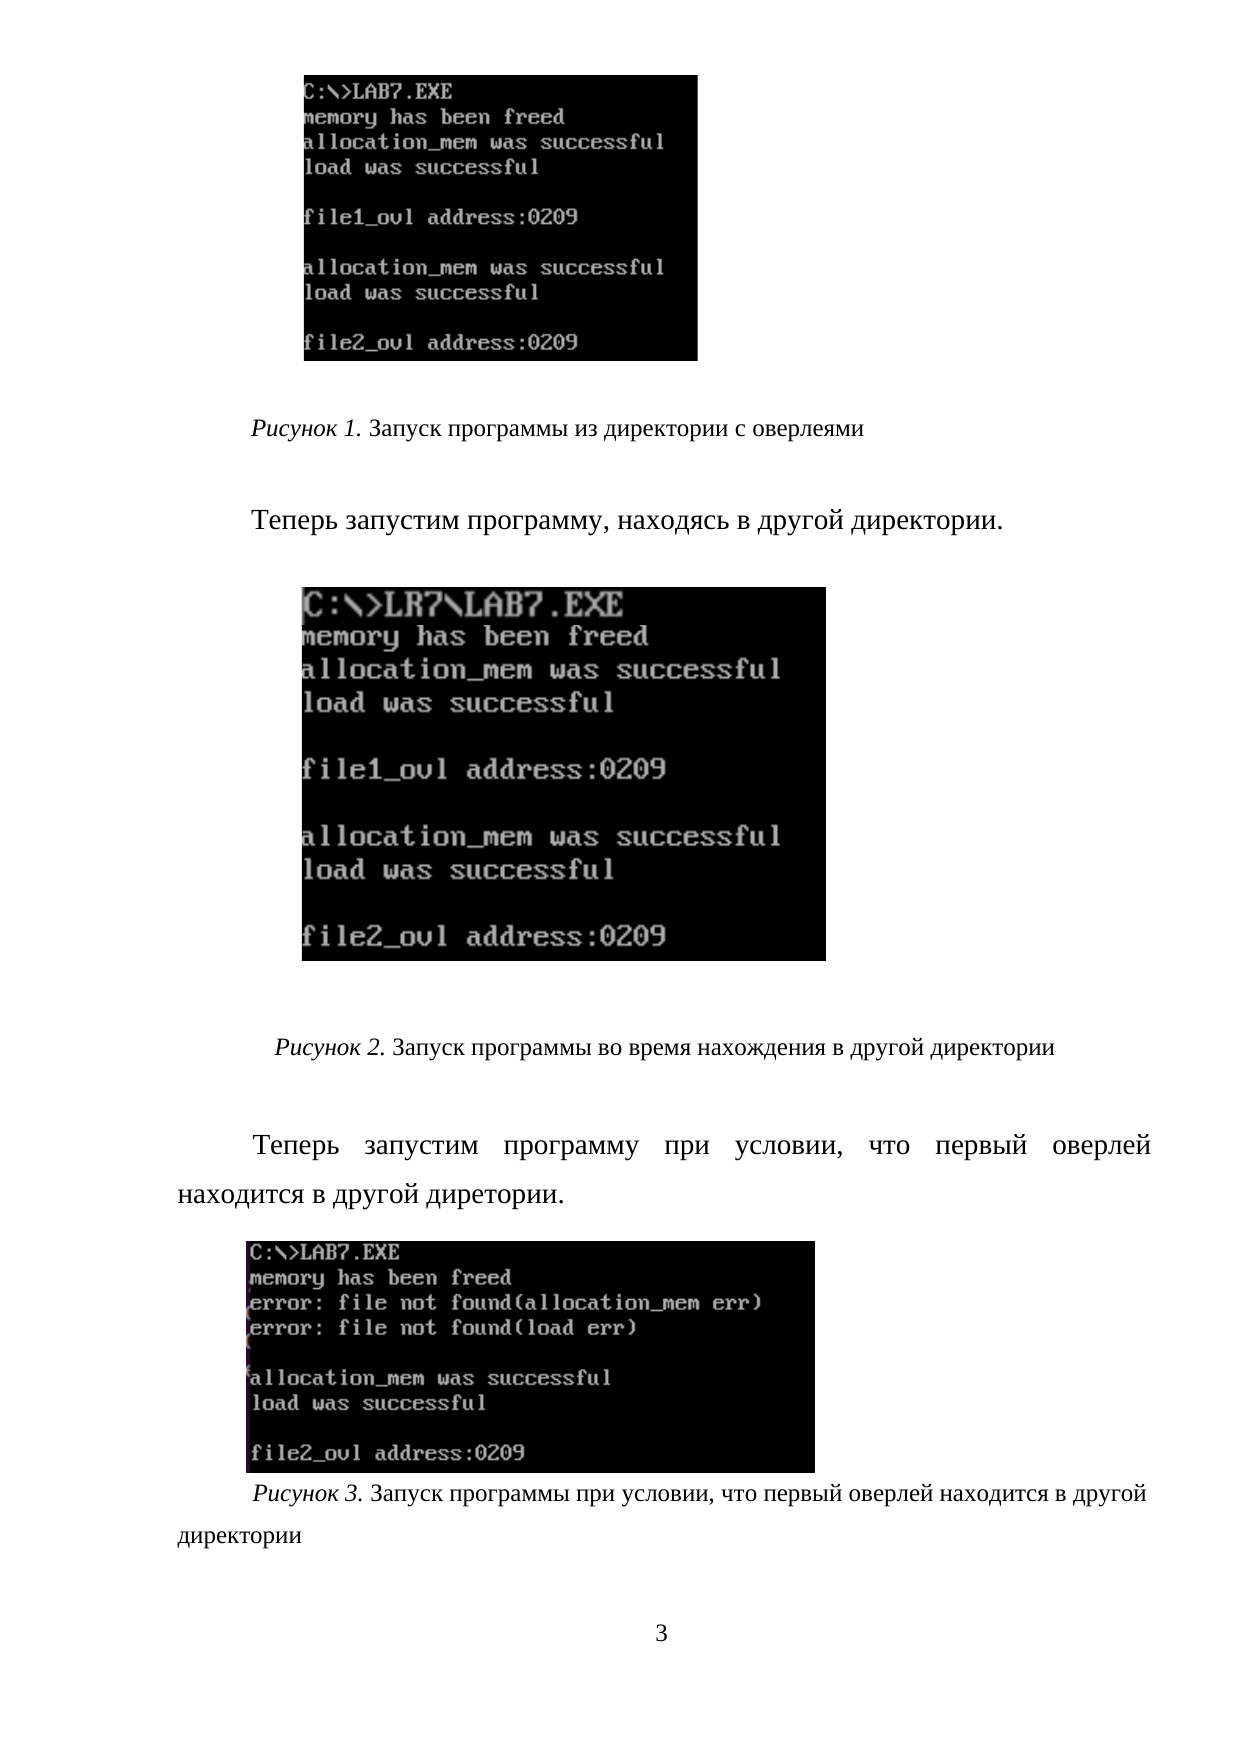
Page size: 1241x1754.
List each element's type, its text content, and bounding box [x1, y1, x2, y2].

text Рисунок 2. Запуск программы во время нахождения в другой директории [177, 1032, 1152, 1061]
picture [246, 1241, 815, 1473]
picture [299, 587, 826, 961]
text Теперь запустим программу при условии, что первый оверлей находится в другой диретории. [177, 1127, 1152, 1210]
picture [303, 75, 698, 361]
text Теперь запустим программу, находясь в другой директории. [251, 502, 1152, 535]
text Рисунок 1. Запуск программы из директории с оверлеями [251, 413, 1152, 441]
text Рисунок 3. Запуск программы при условии, что первый оверлей находится в другой директории [177, 1478, 1152, 1549]
